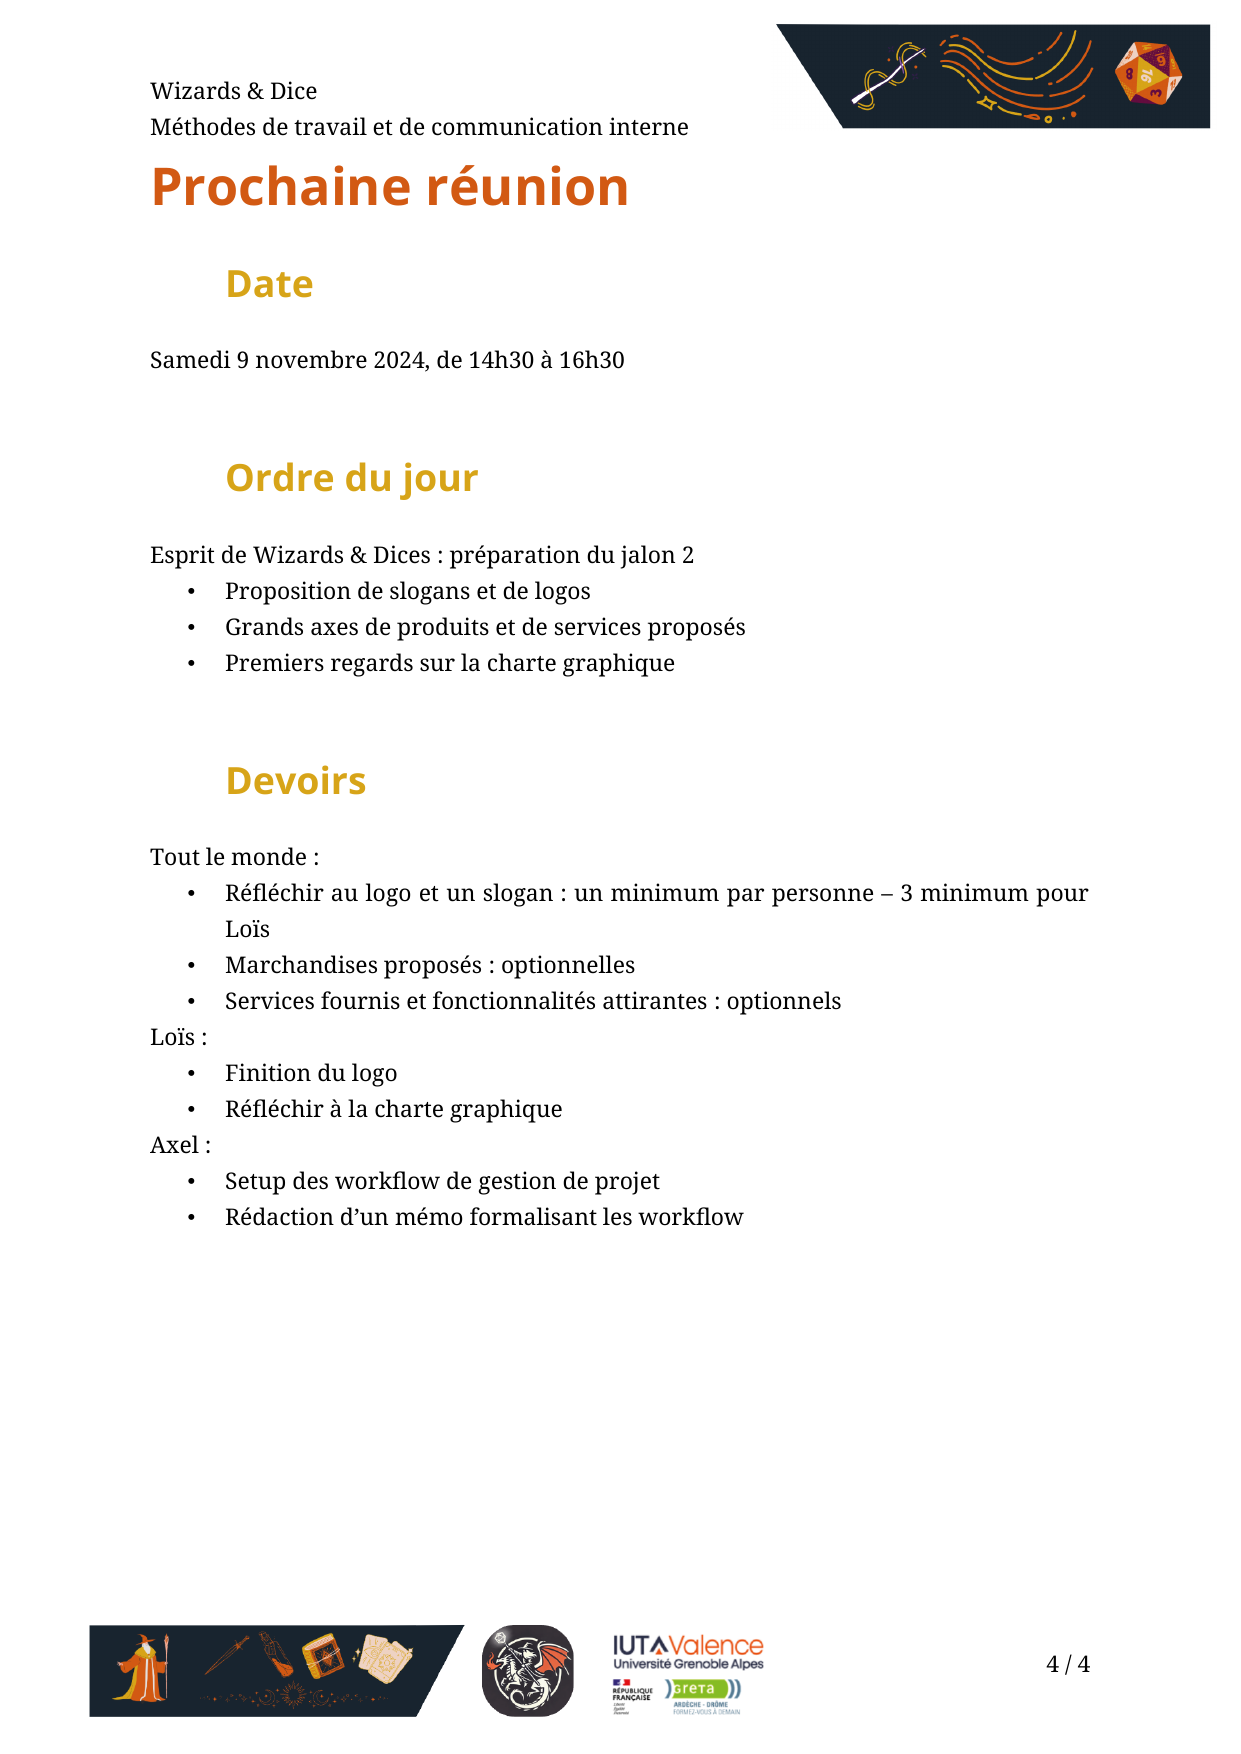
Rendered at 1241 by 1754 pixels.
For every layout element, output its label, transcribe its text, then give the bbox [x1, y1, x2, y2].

subtitle Ordre du jour [225, 452, 1090, 503]
list Réfléchir à la charte graphique [187, 1093, 1090, 1124]
text Loïs : [150, 1021, 1090, 1052]
picture [771, 21, 1218, 131]
list Marchandises proposés : optionnelles [187, 949, 1090, 980]
text Esprit de Wizards & Dices : préparation du jalon 2 [150, 539, 1090, 570]
list Setup des workflow de gestion de projet [187, 1165, 1090, 1196]
list Finition du logo [187, 1057, 1090, 1088]
text Axel : [150, 1129, 1090, 1160]
text Tout le monde : [150, 841, 1090, 872]
picture [81, 1614, 788, 1726]
subtitle Prochaine réunion [150, 150, 1090, 221]
text Samedi 9 novembre 2024, de 14h30 à 16h30 [150, 344, 1090, 375]
subtitle Date [225, 257, 1090, 308]
list Réfléchir au logo et un slogan : un minimum par personne – 3 minimum pour Loïs [187, 877, 1090, 944]
subtitle Devoirs [225, 754, 1090, 805]
list Rédaction d’un mémo formalisant les workflow [187, 1201, 1090, 1232]
list Premiers regards sur la charte graphique [187, 646, 1090, 678]
list Proposition de slogans et de logos [187, 574, 1090, 606]
list Services fournis et fonctionnalités attirantes : optionnels [187, 985, 1090, 1016]
list Grands axes de produits et de services proposés [187, 611, 1090, 642]
